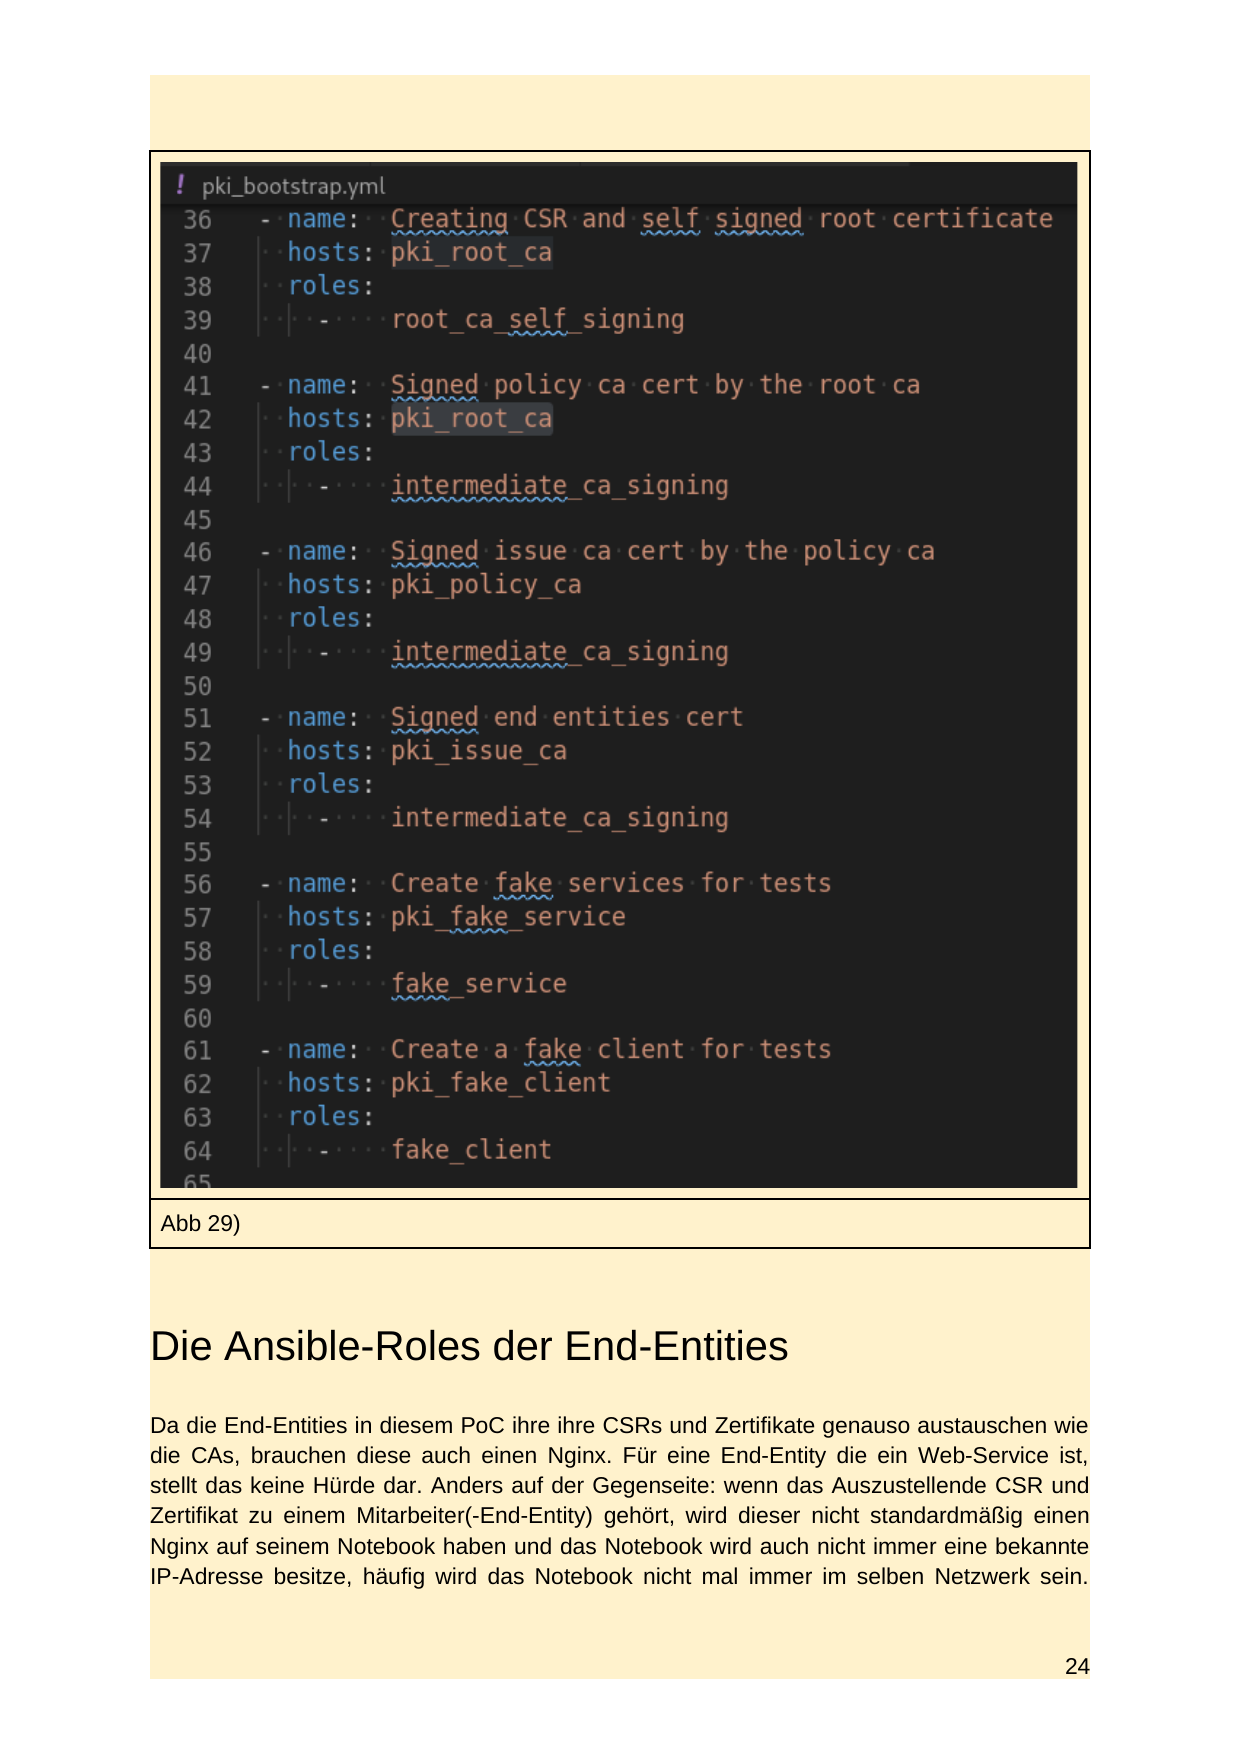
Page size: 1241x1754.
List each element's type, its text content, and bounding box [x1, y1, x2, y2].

text Da die End-Entities in diesem PoC ihre ihre CSRs und Zertifikate genauso austauschen wie die CAs, brauchen diese auch einen Nginx. Für eine End-Entity die ein Web-Service ist, stellt das keine Hürde dar. Anders auf der Gegenseite: wenn das Auszustellende CSR und Zertifikat zu einem Mitarbeiter(-End-Entity) gehört, wird dieser nicht standardmäßig einen Nginx auf seinem Notebook haben und das Notebook wird auch nicht immer eine bekannte IP-Adresse besitze, häufig wird das Notebook nicht mal immer im selben Netzwerk sein. [150, 1412, 1090, 1589]
table_header [151, 152, 1089, 1198]
picture [160, 162, 1078, 1188]
table_cell Abb 29) [151, 1200, 1089, 1247]
subtitle Die Ansible-Roles der End-Entities [150, 1321, 1090, 1369]
